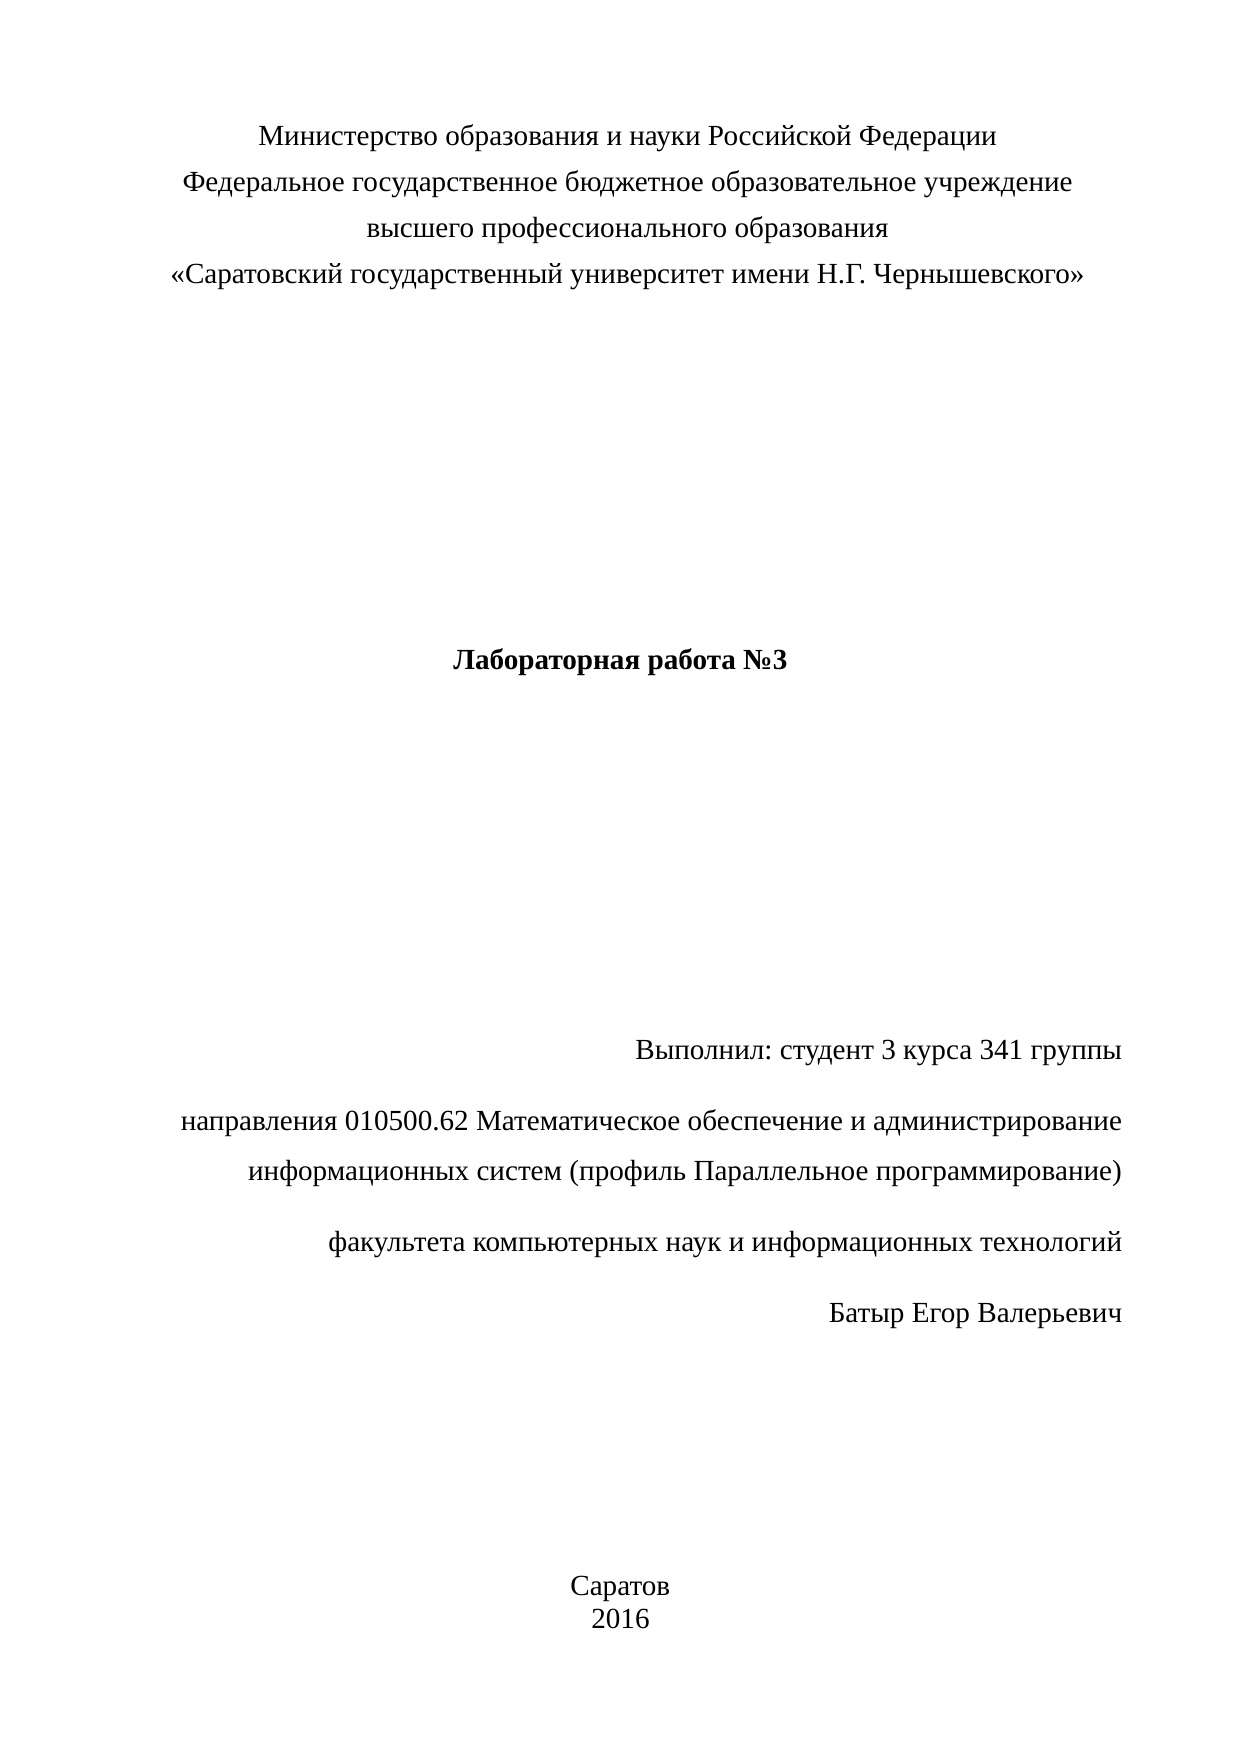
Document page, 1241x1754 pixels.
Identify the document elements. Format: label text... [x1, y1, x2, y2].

text Выполнил: студент 3 курса 341 группы [118, 1032, 1122, 1065]
text «Саратовский государственный университет имени Н.Г. Чернышевского» [133, 256, 1122, 290]
text направления 010500.62 Математическое обеспечение и администрирование информационных систем (профиль Параллельное программирование) [118, 1103, 1122, 1187]
text Саратов [118, 1568, 1122, 1601]
text Лабораторная работа №3 [118, 642, 1122, 676]
text 2016 [118, 1601, 1122, 1635]
text Батыр Егор Валерьевич [118, 1296, 1122, 1329]
text факультета компьютерных наук и информационных технологий [118, 1224, 1122, 1258]
text Федеральное государственное бюджетное образовательное учреждение [133, 164, 1122, 198]
text высшего профессионального образования [133, 210, 1122, 244]
text Министерство образования и науки Российской Федерации [133, 118, 1122, 152]
